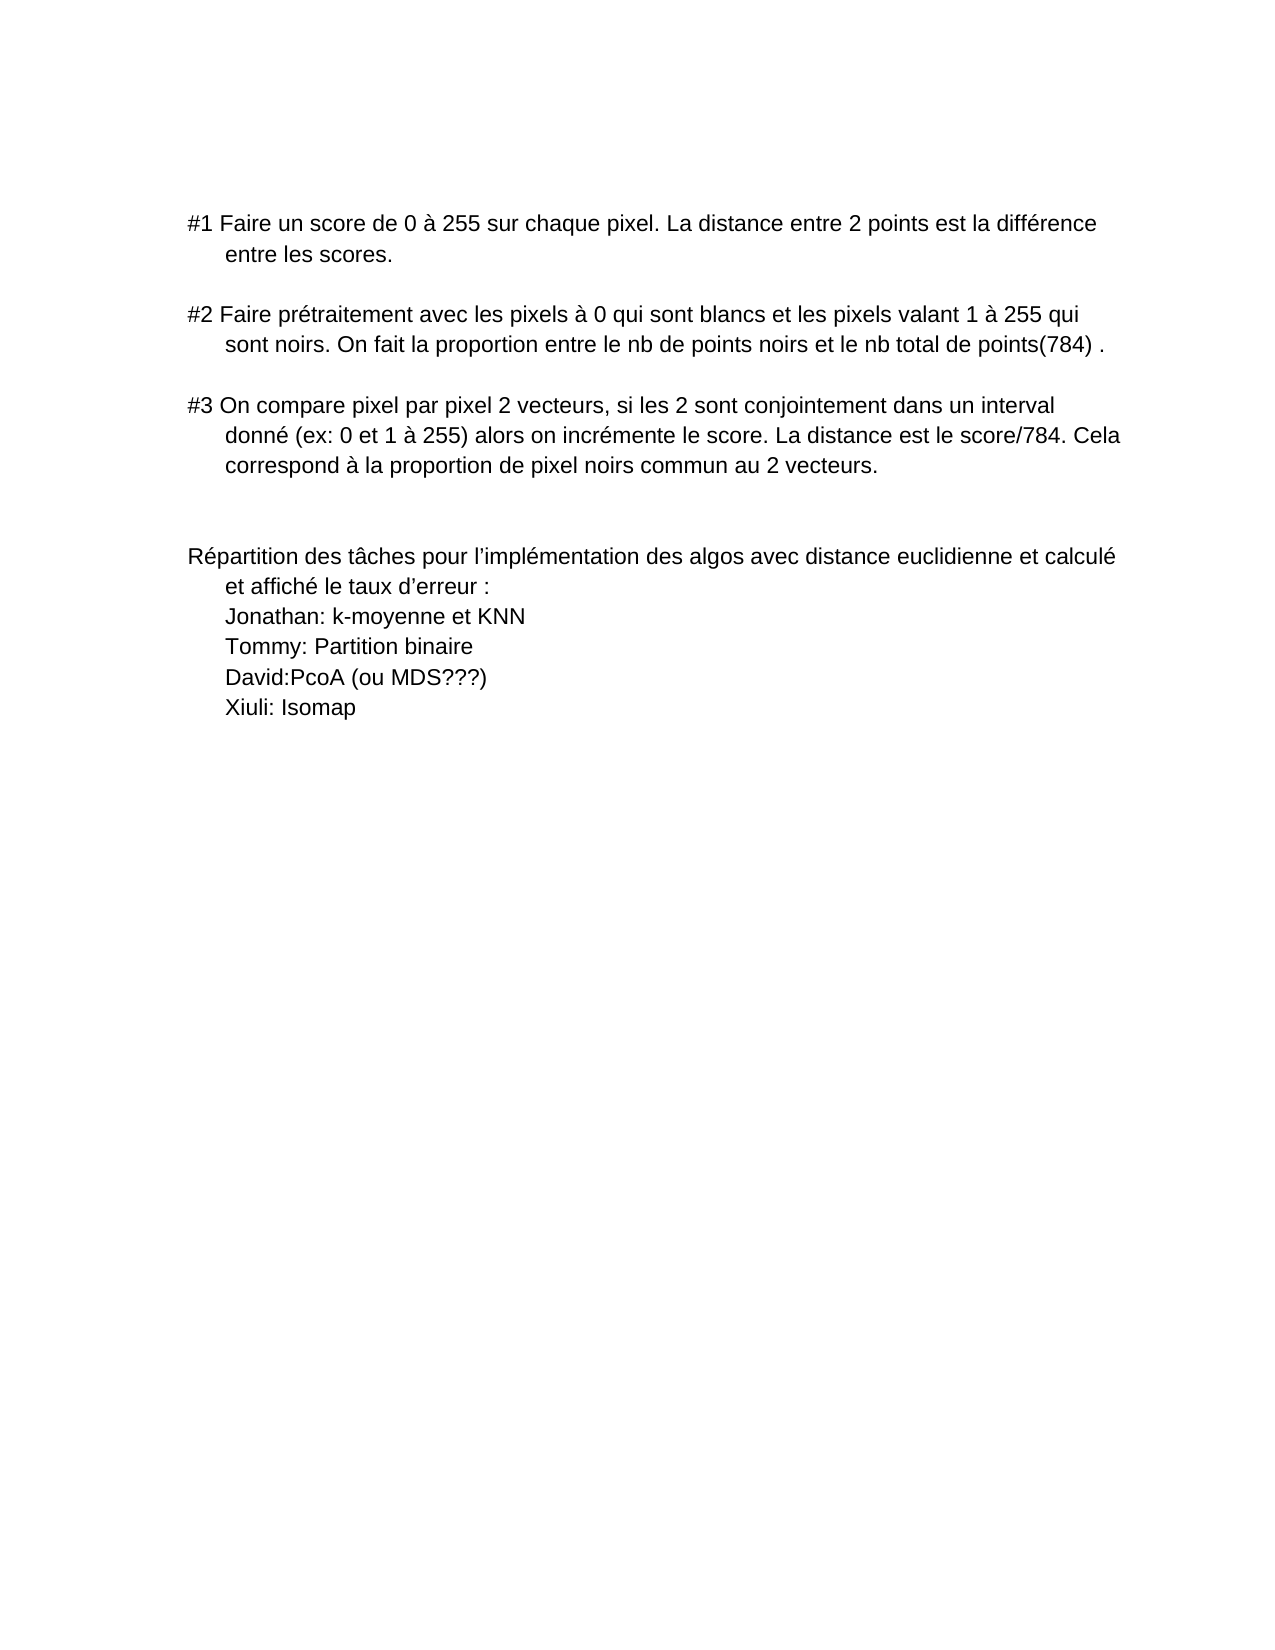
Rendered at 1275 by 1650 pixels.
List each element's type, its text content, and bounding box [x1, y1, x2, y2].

text #2 Faire prétraitement avec les pixels à 0 qui sont blancs et les pixels valant 1 à 255 qui sont noirs. On fait la proportion entre le nb de points noirs et le nb total de points(784) . [187, 301, 1125, 358]
text #1 Faire un score de 0 à 255 sur chaque pixel. La distance entre 2 points est la différence entre les scores. [187, 210, 1125, 267]
text Répartition des tâches pour l’implémentation des algos avec distance euclidienne et calculé et affiché le taux d’erreur : Jonathan: k-moyenne et KNN [187, 543, 1125, 629]
text Tommy: Partition binaire [187, 633, 1125, 660]
text Xiuli: Isomap [187, 694, 1125, 720]
text David:PcoA (ou MDS???) [187, 663, 1125, 690]
text #3 On compare pixel par pixel 2 vecteurs, si les 2 sont conjointement dans un interval donné (ex: 0 et 1 à 255) alors on incrémente le score. La distance est le score/784. Cela correspond à la proportion de pixel noirs commun au 2 vecteurs. [187, 392, 1125, 478]
